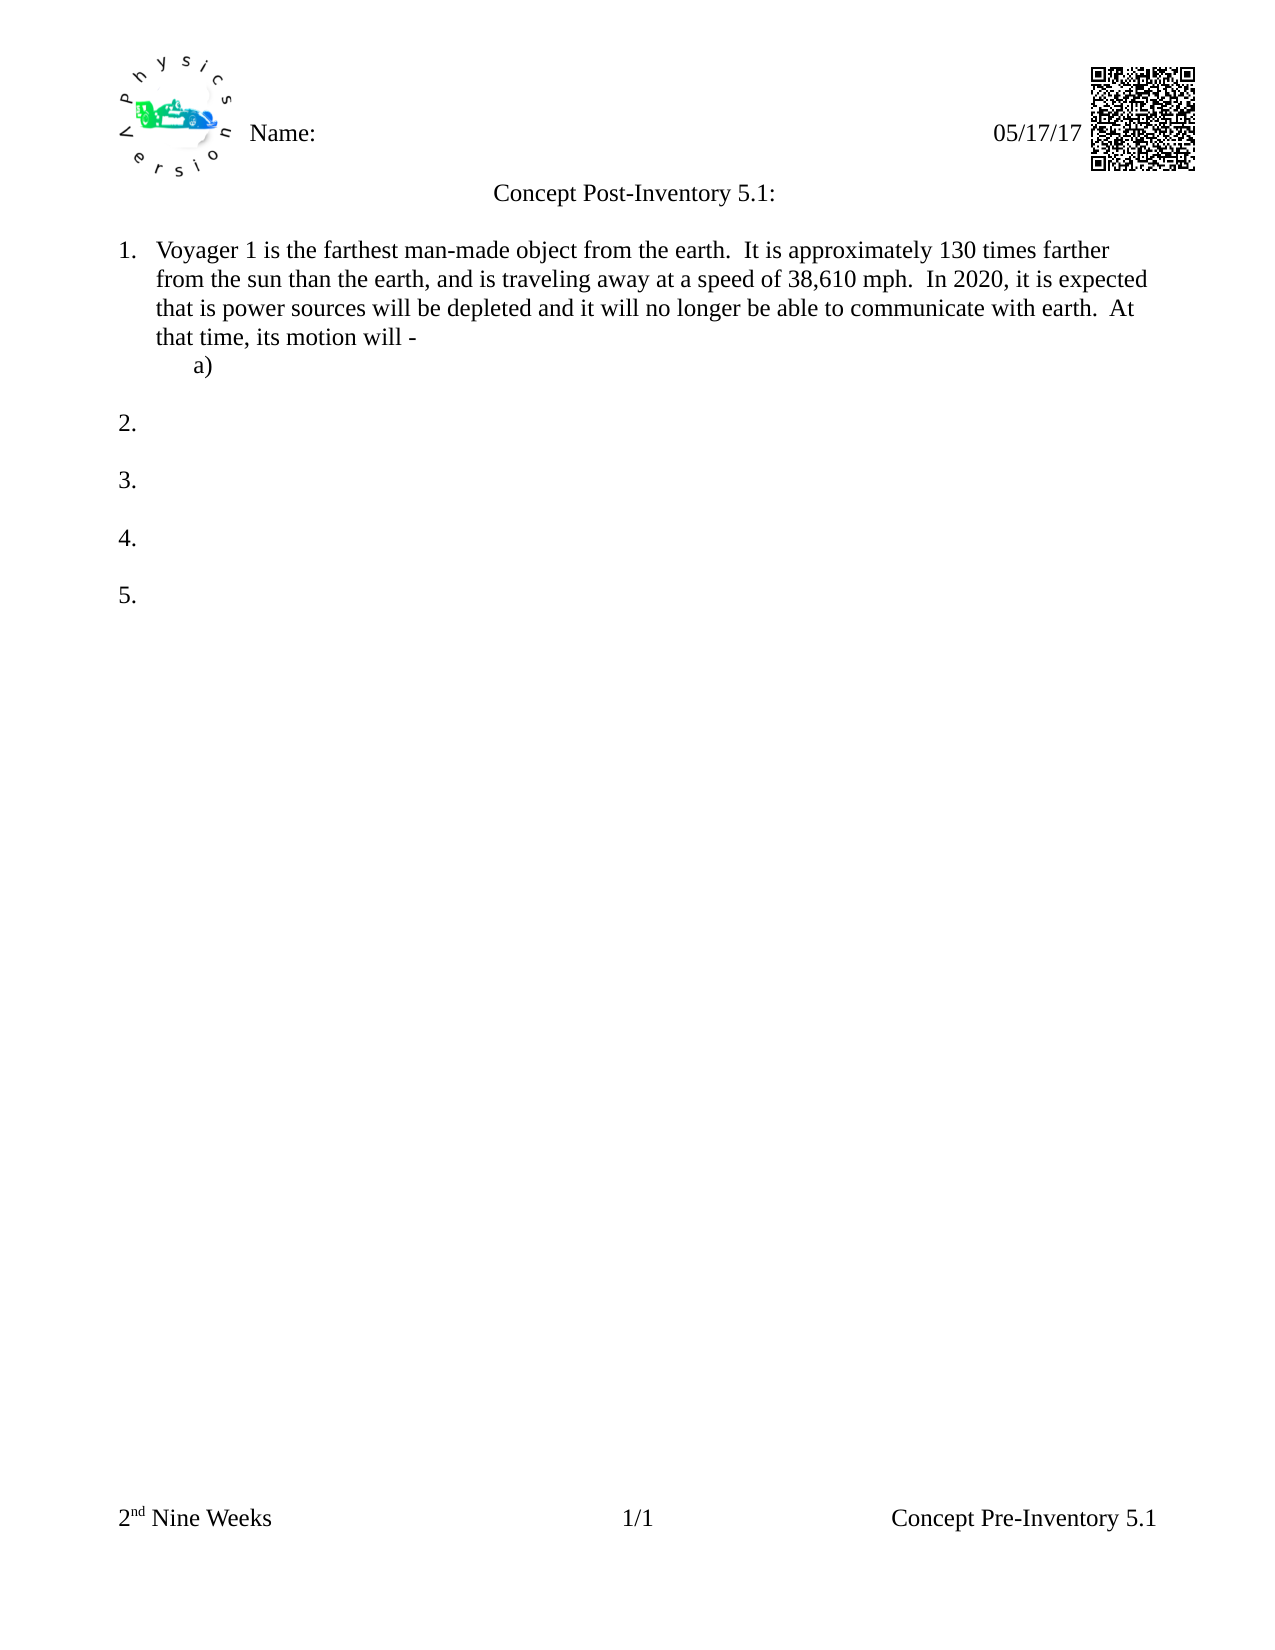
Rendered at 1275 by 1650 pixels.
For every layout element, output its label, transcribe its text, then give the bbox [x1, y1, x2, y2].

picture [119, 56, 232, 177]
picture [1082, 58, 1203, 179]
text Concept Post-Inventory 5.1: [118, 176, 1157, 207]
list Voyager 1 is the farthest man-made object from the earth. It is approximately 130 times farther from the sun than the earth, and is traveling away at a speed of 38,610 mph. In 2020, it is expected that is power sources will be depleted and it will no longer be able to communicate with earth. At that time, its motion will - [118, 236, 1157, 351]
